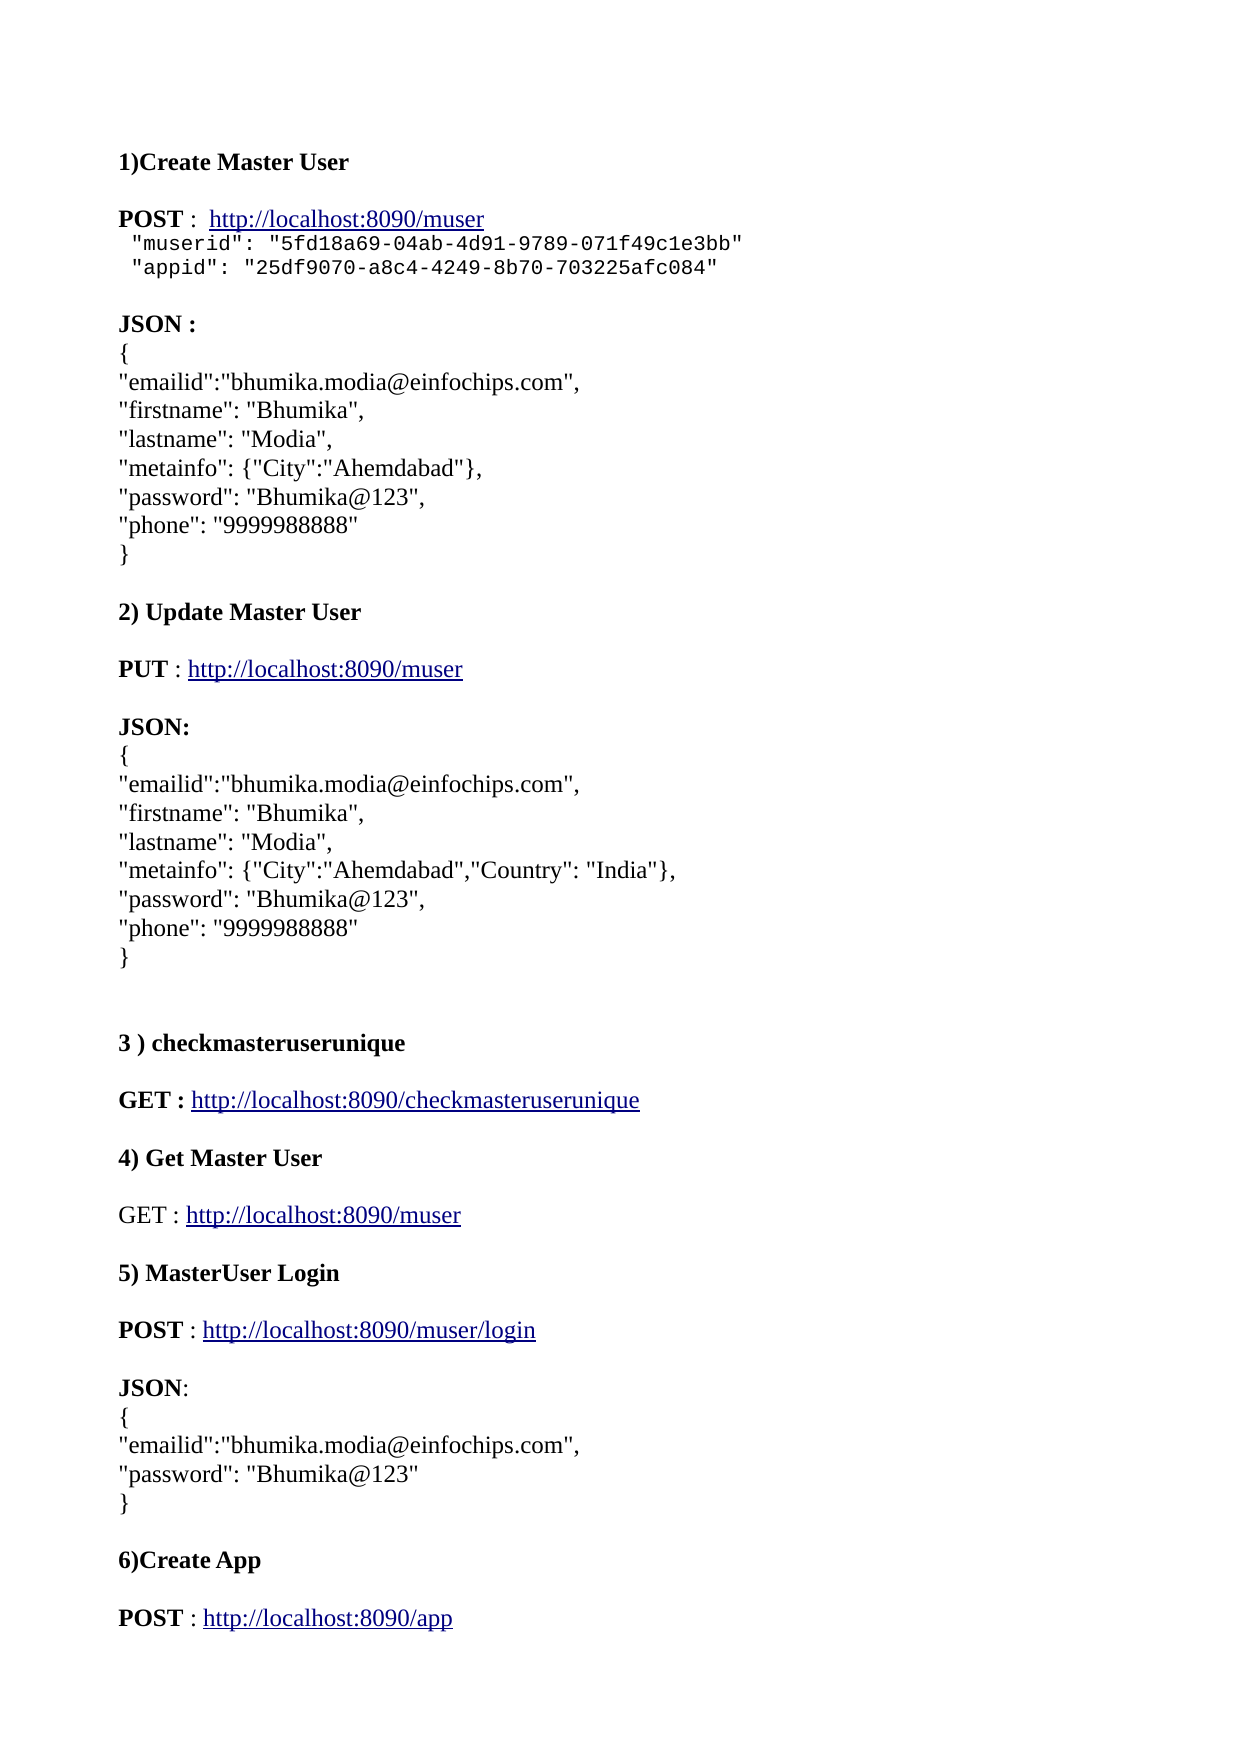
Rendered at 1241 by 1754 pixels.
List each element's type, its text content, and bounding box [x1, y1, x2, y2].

text "lastname": "Modia", [118, 424, 1122, 453]
text "emailid":"bhumika.modia@einfochips.com", [118, 367, 1122, 395]
text 4) Get Master User [118, 1143, 1122, 1172]
text } [118, 1488, 1122, 1517]
text 3 ) checkmasteruserunique [118, 1028, 1122, 1057]
text { [118, 740, 1122, 769]
text } [118, 942, 1122, 970]
text "firstname": "Bhumika", [118, 798, 1122, 827]
text "metainfo": {"City":"Ahemdabad","Country": "India"}, [118, 855, 1122, 884]
text GET : http://localhost:8090/muser [118, 1200, 1122, 1229]
text { [118, 1402, 1122, 1430]
text "emailid":"bhumika.modia@einfochips.com", [118, 769, 1122, 798]
text POST : http://localhost:8090/muser/login [118, 1315, 1122, 1344]
text "firstname": "Bhumika", [118, 395, 1122, 424]
text PUT : http://localhost:8090/muser [118, 654, 1122, 683]
text { [118, 338, 1122, 367]
text 6)Create App [118, 1545, 1122, 1574]
text 2) Update Master User [118, 597, 1122, 625]
text "password": "Bhumika@123", [118, 482, 1122, 510]
text } [118, 539, 1122, 568]
text 5) MasterUser Login [118, 1258, 1122, 1287]
text "password": "Bhumika@123", [118, 884, 1122, 913]
text "phone": "9999988888" [118, 510, 1122, 539]
text POST : http://localhost:8090/muser [118, 204, 1122, 233]
text JSON: [118, 1373, 1122, 1402]
text "password": "Bhumika@123" [118, 1459, 1122, 1488]
text 1)Create Master User [118, 147, 1122, 176]
text "lastname": "Modia", [118, 827, 1122, 855]
text GET : http://localhost:8090/checkmasteruserunique [118, 1085, 1122, 1114]
text JSON: [118, 712, 1122, 740]
text JSON : [118, 309, 1122, 338]
text "metainfo": {"City":"Ahemdabad"}, [118, 453, 1122, 482]
text POST : http://localhost:8090/app [118, 1603, 1122, 1632]
text "muserid": "5fd18a69-04ab-4d91-9789-071f49c1e3bb" [118, 233, 1122, 257]
text "appid": "25df9070-a8c4-4249-8b70-703225afc084" [118, 257, 1122, 280]
text "phone": "9999988888" [118, 913, 1122, 942]
text "emailid":"bhumika.modia@einfochips.com", [118, 1430, 1122, 1459]
